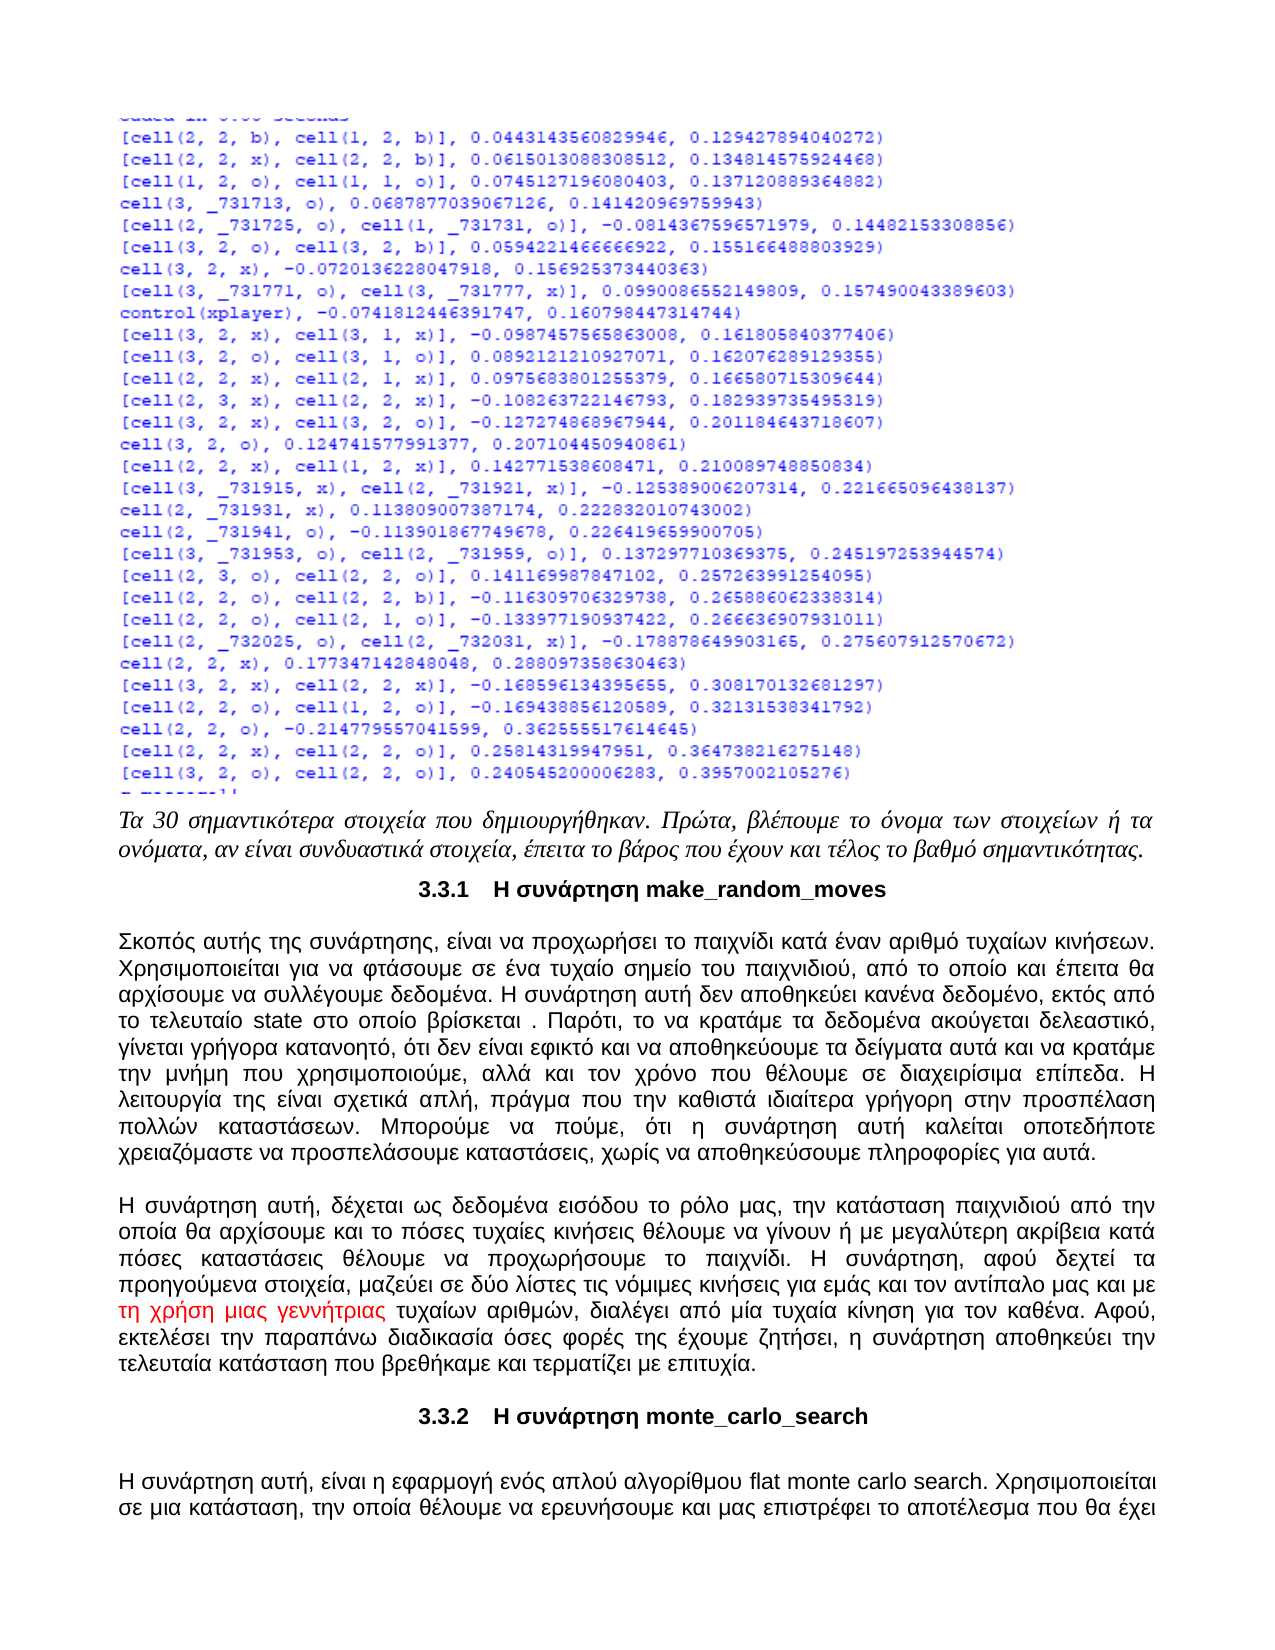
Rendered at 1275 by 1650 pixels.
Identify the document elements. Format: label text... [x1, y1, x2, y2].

text Η συνάρτηση αυτή, είναι η εφαρμογή ενός απλού αλγορίθμου flat monte carlo search. Χρησιμοποιείται σε μια κατάσταση, την οποία θέλουμε να ερευνήσουμε και μας επιστρέφει το αποτέλεσμα που θα έχει [118, 1468, 1157, 1521]
list Η συνάρτηση make_random_moves [418, 876, 1157, 902]
list Η συνάρτηση monte_carlo_search [418, 1403, 1157, 1429]
text Τα 30 σημαντικότερα στοιχεία που δημιουργήθηκαν. Πρώτα, βλέπουμε το όνομα των στοιχείων ή τα ονόματα, αν είναι συνδυαστικά στοιχεία, έπειτα το βάρος που έχουν και τέλος το βαθμό σημαντικότητας. [118, 806, 1157, 863]
text Η συνάρτηση αυτή, δέχεται ως δεδομένα εισόδου το ρόλο μας, την κατάσταση παιχνιδιού από την οποία θα αρχίσουμε και το πόσες τυχαίες κινήσεις θέλουμε να γίνουν ή με μεγαλύτερη ακρίβεια κατά πόσες καταστάσεις θέλουμε να προχωρήσουμε το παιχνίδι. Η συνάρτηση, αφού δεχτεί τα προηγούμενα στοιχεία, μαζεύει σε δύο λίστες τις νόμιμες κινήσεις για εμάς και τον αντίπαλο μας και με τη χρήση μιας γεννήτριας τυχαίων αριθμών, διαλέγει από μία τυχαία κίνηση για τον καθένα. Αφού, εκτελέσει την παραπάνω διαδικασία όσες φορές της έχουμε ζητήσει, η συνάρτηση αποθηκεύει την τελευταία κατάσταση που βρεθήκαμε και τερματίζει με επιτυχία. [118, 1192, 1157, 1376]
text Σκοπός αυτής της συνάρτησης, είναι να προχωρήσει το παιχνίδι κατά έναν αριθμό τυχαίων κινήσεων. Χρησιμοποιείται για να φτάσουμε σε ένα τυχαίο σημείο του παιχνιδιού, από το οποίο και έπειτα θα αρχίσουμε να συλλέγουμε δεδομένα. Η συνάρτηση αυτή δεν αποθηκεύει κανένα δεδομένο, εκτός από το τελευταίο state στο οποίο βρίσκεται . Παρότι, το να κρατάμε τα δεδομένα ακούγεται δελεαστικό, γίνεται γρήγορα κατανοητό, ότι δεν είναι εφικτό και να αποθηκεύουμε τα δείγματα αυτά και να κρατάμε την μνήμη που χρησιμοποιούμε, αλλά και τον χρόνο που θέλουμε σε διαχειρίσιμα επίπεδα. Η λειτουργία της είναι σχετικά απλή, πράγμα που την καθιστά ιδιαίτερα γρήγορη στην προσπέλαση πολλών καταστάσεων. Μπορούμε να πούμε, ότι η συνάρτηση αυτή καλείται οποτεδήποτε χρειαζόμαστε να προσπελάσουμε καταστάσεις, χωρίς να αποθηκεύσουμε πληροφορίες για αυτά. [118, 928, 1157, 1166]
